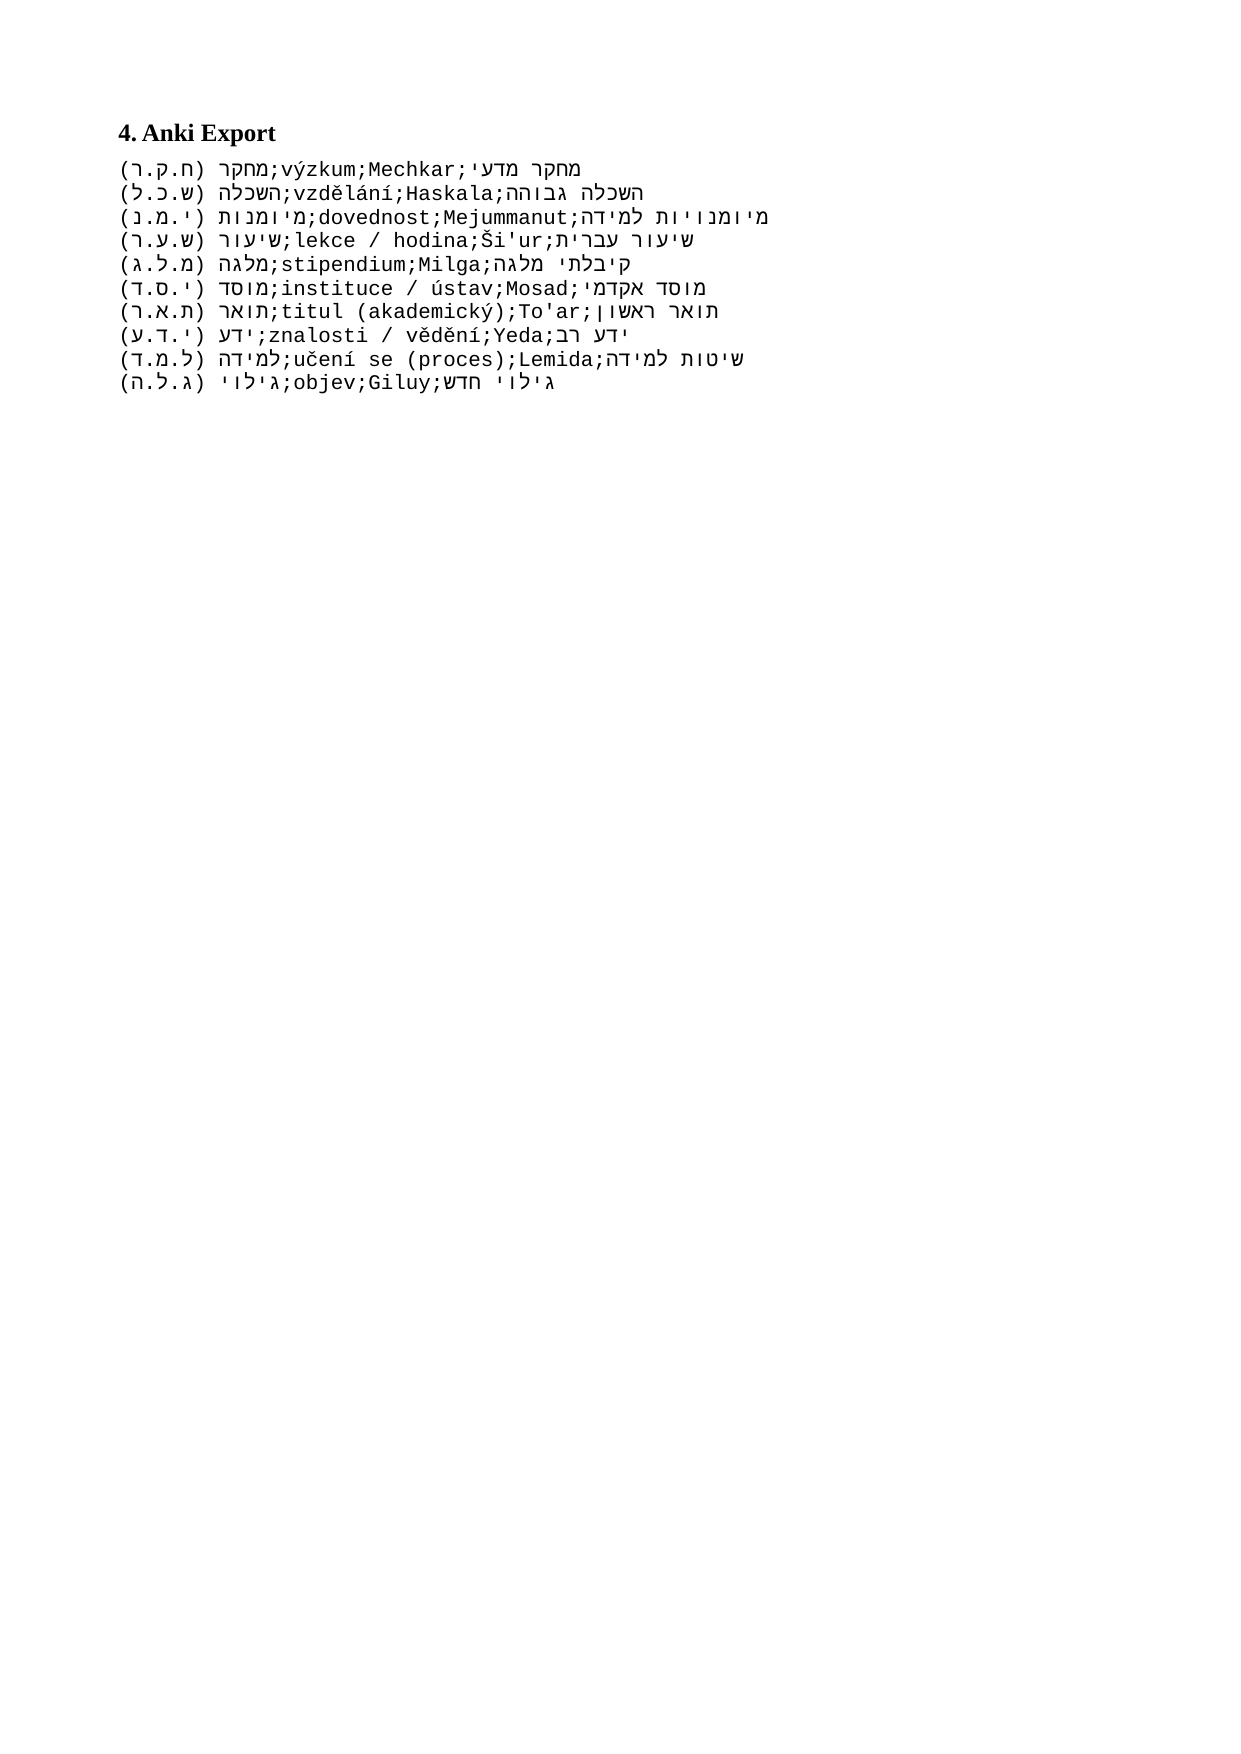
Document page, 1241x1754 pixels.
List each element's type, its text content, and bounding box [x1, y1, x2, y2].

subtitle 4. Anki Export [118, 118, 1122, 147]
text מלגה (מ.ל.ג);stipendium;Milga;קיבלתי מלגה [118, 254, 1122, 278]
text גילוי (ג.ל.ה);objev;Giluy;גילוי חדש [118, 372, 1122, 396]
text מוסד (י.ס.ד);instituce / ústav;Mosad;מוסד אקדמי [118, 278, 1122, 301]
text תואר (ת.א.ר);titul (akademický);To'ar;תואר ראשון [118, 301, 1122, 325]
text השכלה (ש.כ.ל);vzdělání;Haskala;השכלה גבוהה [118, 183, 1122, 207]
text למידה (ל.מ.ד);učení se (proces);Lemida;שיטות למידה [118, 348, 1122, 372]
text ידע (י.ד.ע);znalosti / vědění;Yeda;ידע רב [118, 325, 1122, 348]
text מיומנות (י.מ.נ);dovednost;Mejummanut;מיומנויות למידה [118, 207, 1122, 230]
text מחקר (ח.ק.ר);výzkum;Mechkar;מחקר מדעי [118, 159, 1122, 183]
text שיעור (ש.ע.ר);lekce / hodina;Ši'ur;שיעור עברית [118, 230, 1122, 254]
